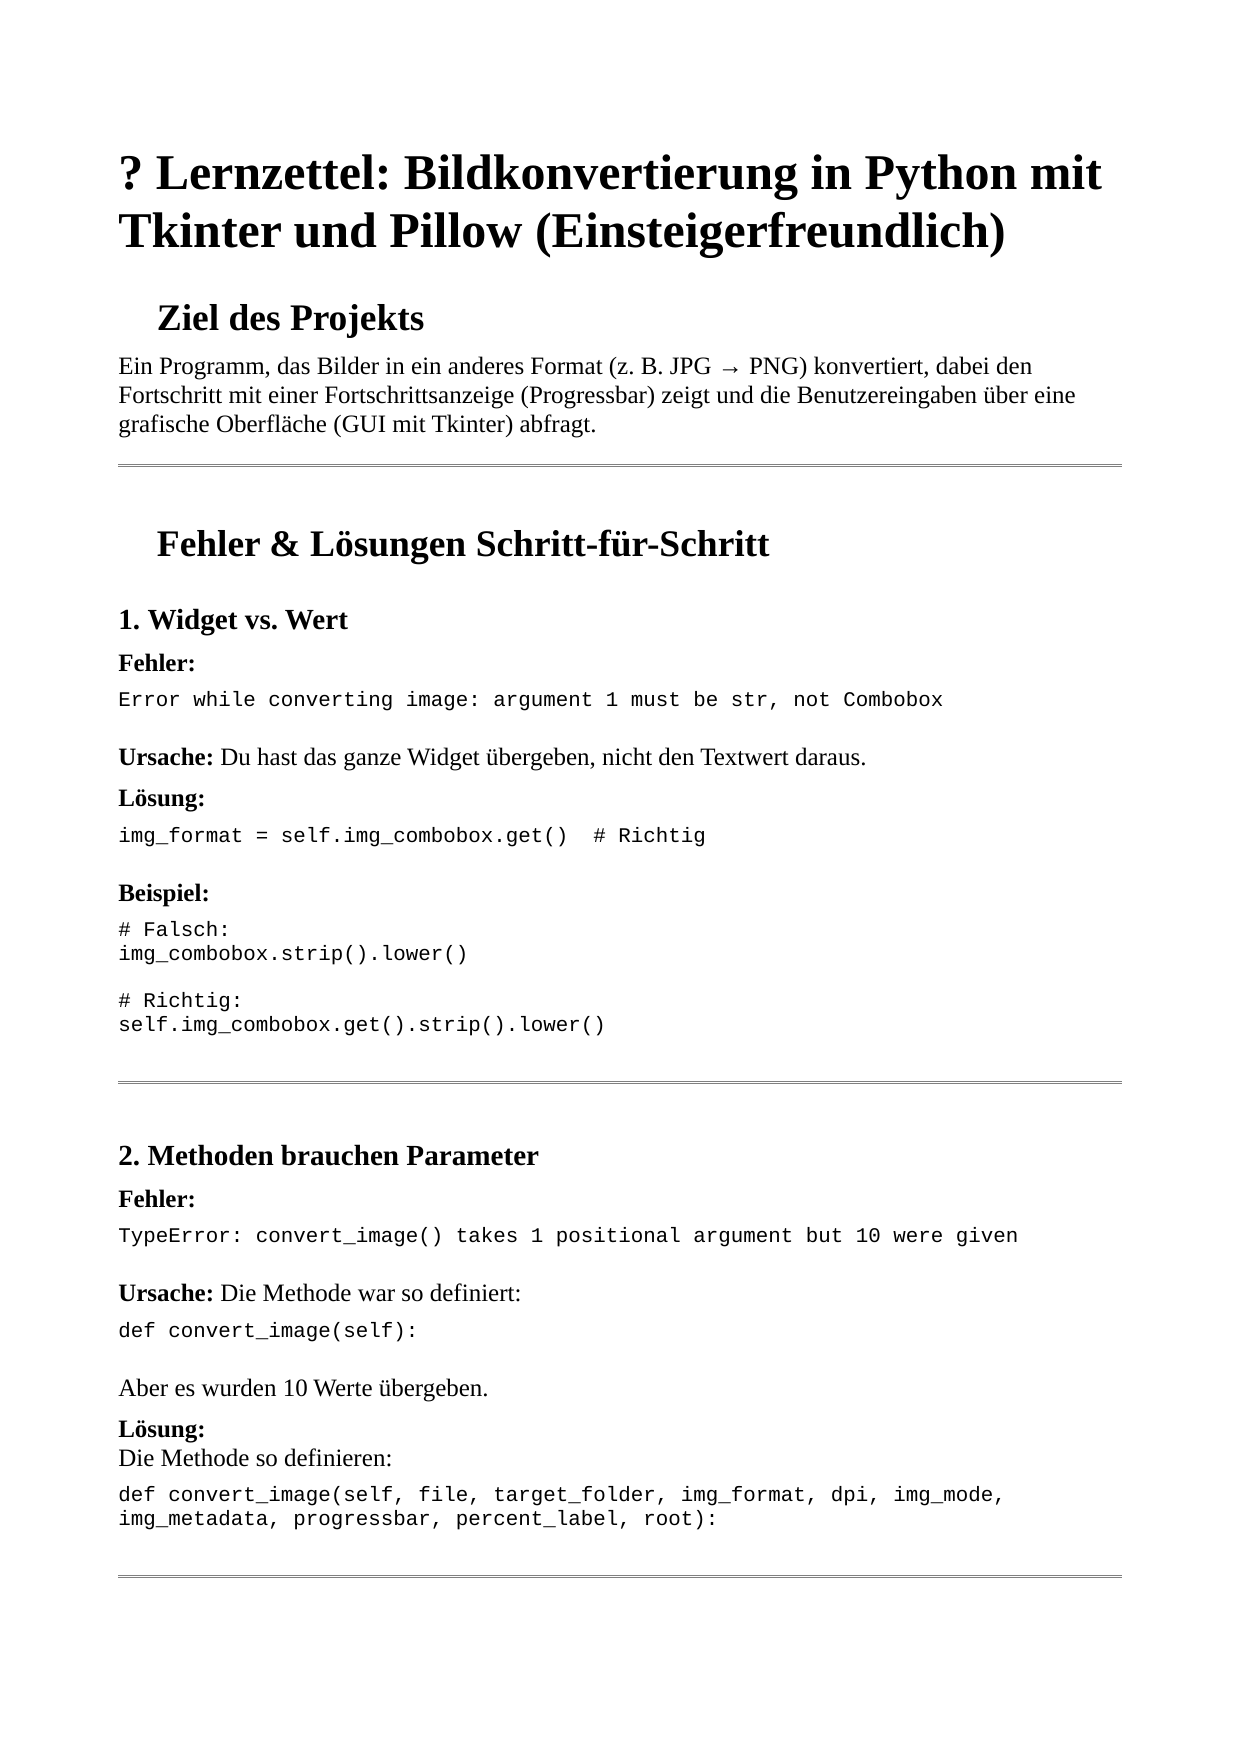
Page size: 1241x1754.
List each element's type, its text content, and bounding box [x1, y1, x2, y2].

subtitle 2. Methoden brauchen Parameter [118, 1138, 1122, 1171]
subtitle ✨ Ziel des Projekts [118, 296, 1122, 339]
subtitle ✅ Fehler & Lösungen Schritt-für-Schritt [118, 521, 1122, 564]
text self.img_combobox.get().strip().lower() [118, 1014, 1122, 1037]
text img_combobox.strip().lower() [118, 943, 1122, 966]
text Ein Programm, das Bilder in ein anderes Format (z. B. JPG → PNG) konvertiert, dabei den Fortschritt mit einer Fortschrittsanzeige (Progressbar) zeigt und die Benutzereingaben über eine grafische Oberfläche (GUI mit Tkinter) abfragt. [118, 351, 1122, 437]
text def convert_image(self, file, target_folder, img_format, dpi, img_mode, img_metadata, progressbar, percent_label, root): [118, 1484, 1122, 1531]
text Fehler: [118, 1184, 1122, 1213]
text Beispiel: [118, 878, 1122, 907]
text Error while converting image: argument 1 must be str, not Combobox [118, 689, 1122, 713]
text # Falsch: [118, 919, 1122, 943]
text Aber es wurden 10 Werte übergeben. [118, 1373, 1122, 1401]
subtitle 1. Widget vs. Wert [118, 602, 1122, 635]
text img_format = self.img_combobox.get() # Richtig [118, 825, 1122, 848]
text Ursache: Du hast das ganze Widget übergeben, nicht den Textwert daraus. [118, 742, 1122, 771]
subtitle ? Lernzettel: Bildkonvertierung in Python mit Tkinter und Pillow (Einsteigerfreundlich) [118, 143, 1122, 258]
text Lösung: Die Methode so definieren: [118, 1414, 1122, 1471]
text # Richtig: [118, 990, 1122, 1014]
text Fehler: [118, 648, 1122, 677]
text Lösung: [118, 783, 1122, 812]
text def convert_image(self): [118, 1319, 1122, 1343]
text Ursache: Die Methode war so definiert: [118, 1278, 1122, 1307]
text TypeError: convert_image() takes 1 positional argument but 10 were given [118, 1225, 1122, 1249]
